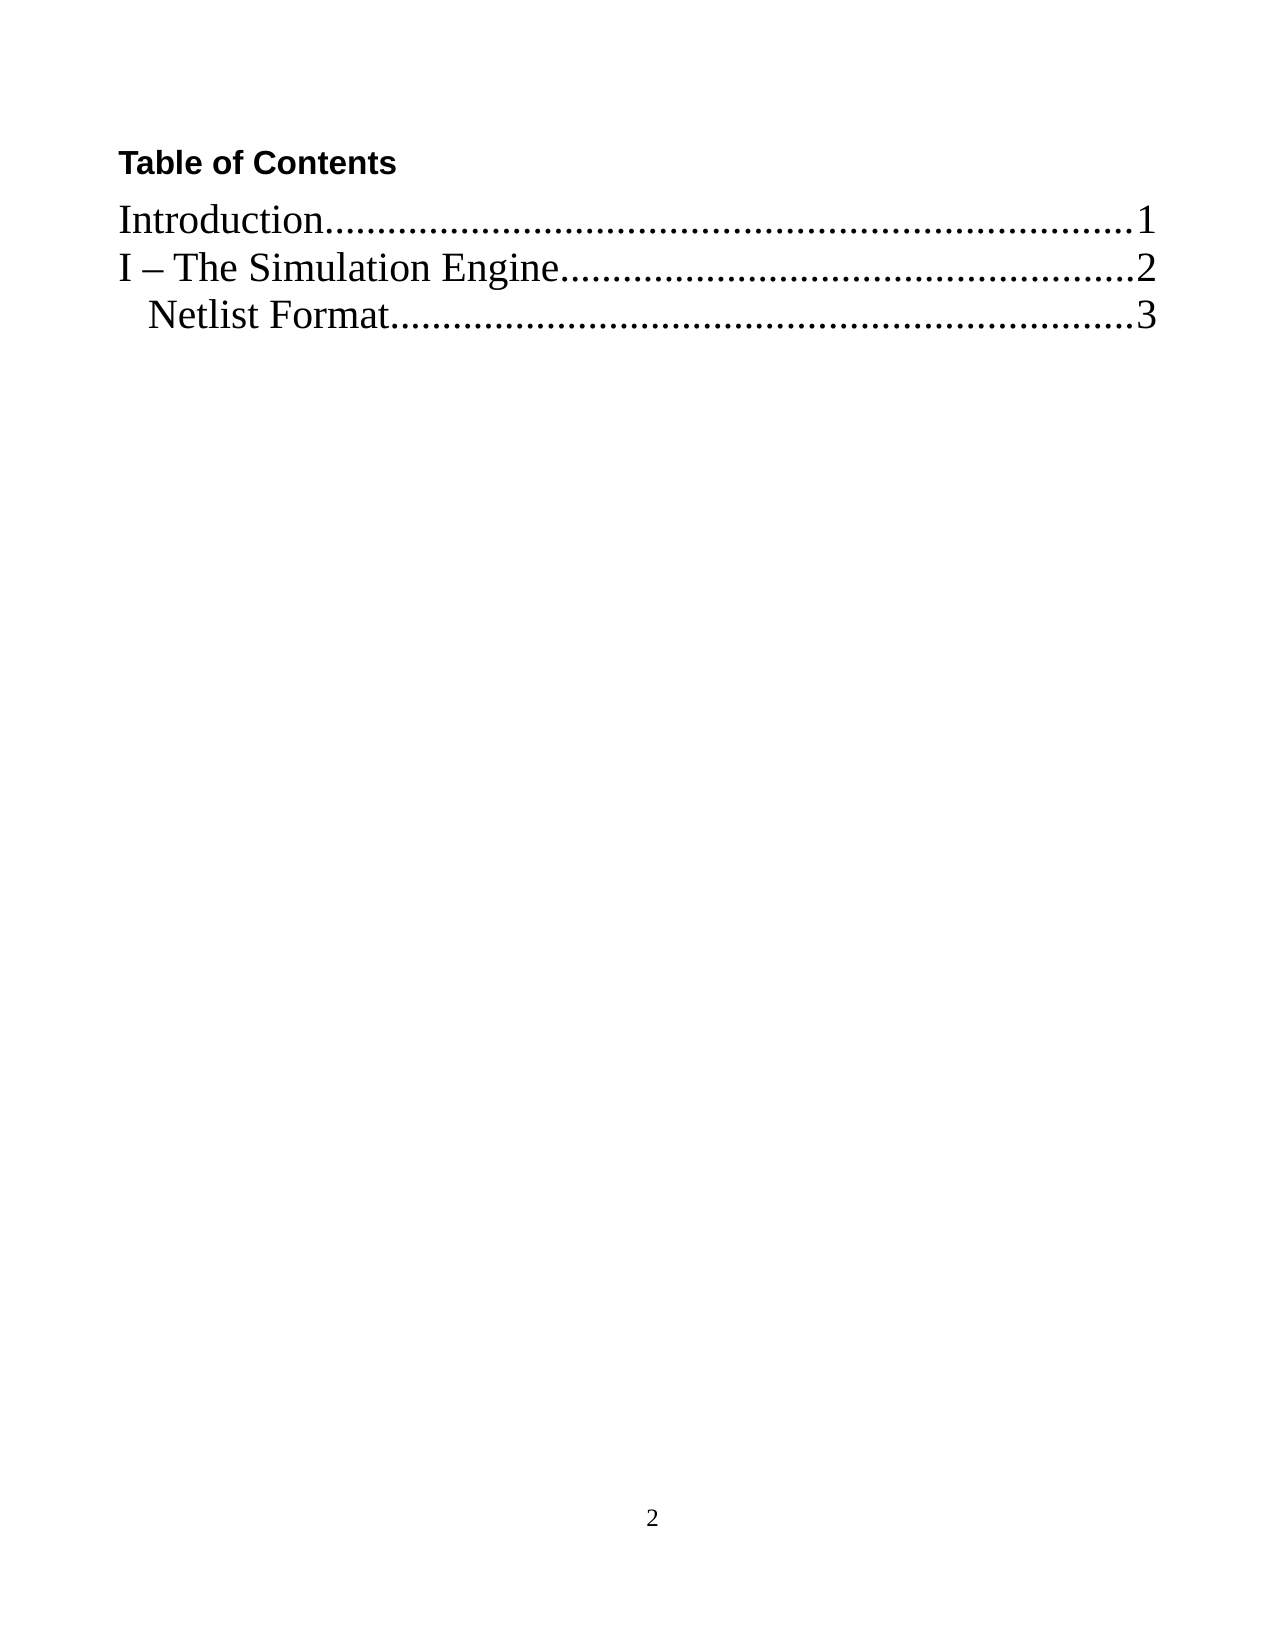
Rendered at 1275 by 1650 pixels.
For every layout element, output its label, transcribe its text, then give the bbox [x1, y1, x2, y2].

text Introduction 1 [118, 194, 1157, 242]
text Netlist Format 3 [148, 290, 1157, 338]
subtitle Table of Contents [118, 143, 1157, 182]
text I – The Simulation Engine 2 [118, 242, 1157, 290]
